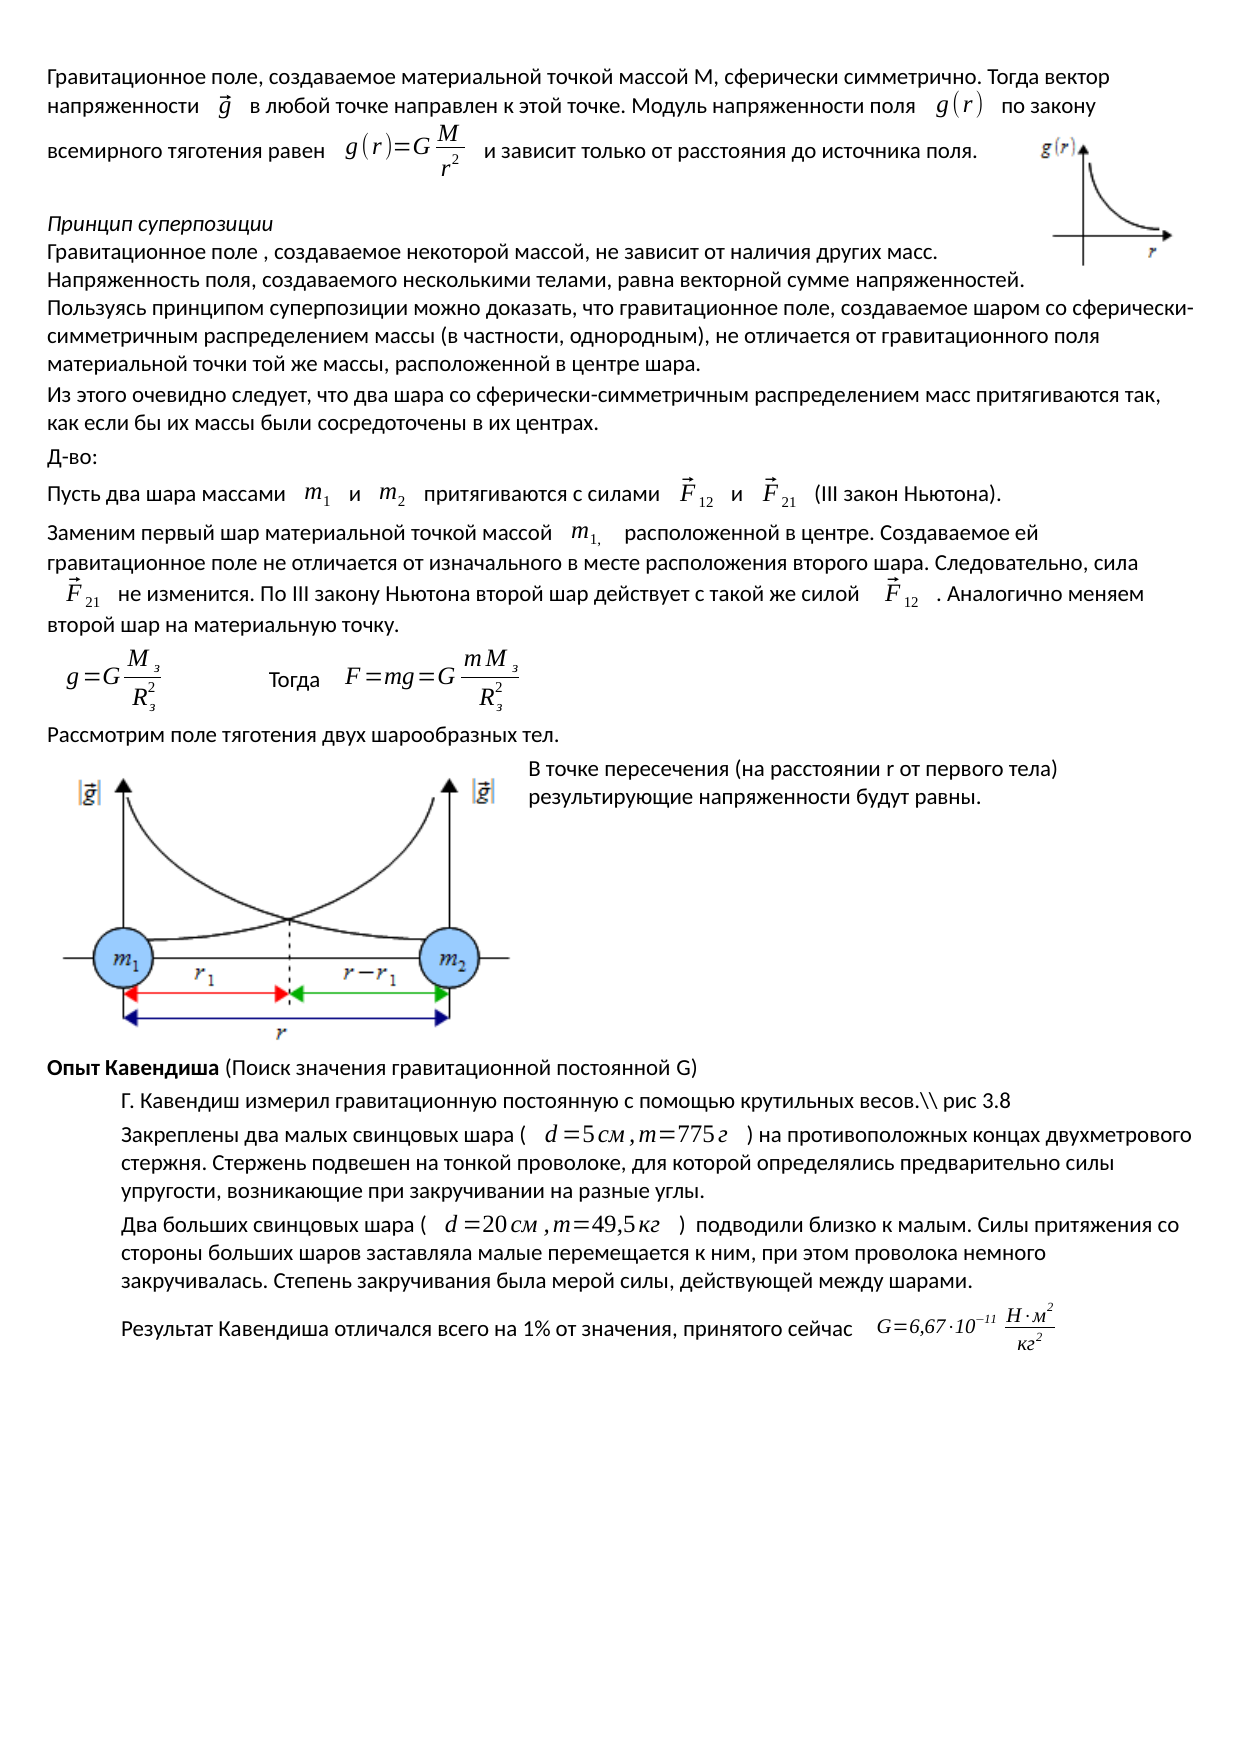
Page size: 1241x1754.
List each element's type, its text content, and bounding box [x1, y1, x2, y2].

text Принцип суперпозиции [47, 209, 1034, 237]
text Закреплены два малых свинцовых шара () на противоположных концах двухметрового стержня. Стержень подвешен на тонкой проволоке, для которой определялись предварительно силы упругости, возникающие при закручивании на разные углы. [121, 1120, 1195, 1204]
text Гравитационное поле , создаваемое некоторой массой, не зависит от наличия других масс. Напряженность поля, создаваемого несколькими телами, равна векторной сумме напряженностей. [47, 237, 1195, 293]
text Заменим первый шар материальной точкой массой расположенной в центре. Создаваемое ей гравитационное поле не отличается от изначального в месте расположения второго шара. Следовательно, силане изменится. По III закону Ньютона второй шар действует с такой же силой . Аналогично меняем второй шар на материальную точку. [47, 517, 1195, 638]
text Два больших свинцовых шара () подводили близко к малым. Силы притяжения со стороны больших шаров заставляла малые перемещается к ним, при этом проволока немного закручивалась. Степень закручивания была мерой силы, действующей между шарами. [121, 1210, 1195, 1294]
text В точке пересечения (на расстоянии r от первого тела) результирующие напряженности будут равны. [529, 754, 1195, 810]
text [1180, 209, 1195, 237]
text Рассмотрим поле тяготения двух шарообразных тел. [47, 720, 1195, 748]
text Из этого очевидно следует, что два шара со сферически-симметричным распределением масс притягиваются так, как если бы их массы были сосредоточены в их центрах. [47, 381, 1195, 437]
text Опыт Кавендиша (Поиск значения гравитационной постоянной G) [47, 1053, 1195, 1081]
text Г. Кавендиш измерил гравитационную постоянную с помощью крутильных весов.\\ рис 3.8 [121, 1087, 1195, 1114]
text Пользуясь принципом суперпозиции можно доказать, что гравитационное поле, создаваемое шаром со сферически-симметричным распределением массы (в частности, однородным), не отличается от гравитационного поля материальной точки той же массы, расположенной в центре шара. [47, 293, 1195, 378]
text Д-во: [47, 442, 1195, 470]
text Пусть два шара массамиипритягиваются с силамии(III закон Ньютона). [47, 476, 1195, 511]
text Гравитационное поле, создаваемое материальной точкой массой М, сферически симметрично. Тогда вектор напряженностив любой точке направлен к этой точке. Модуль напряженности поляпо закону всемирного тяготения равени зависит только от расстояния до источника поля. [47, 62, 1195, 181]
text Тогда [47, 644, 1195, 714]
text Результат Кавендиша отличался всего на 1% от значения, принятого сейчас [121, 1300, 1195, 1355]
